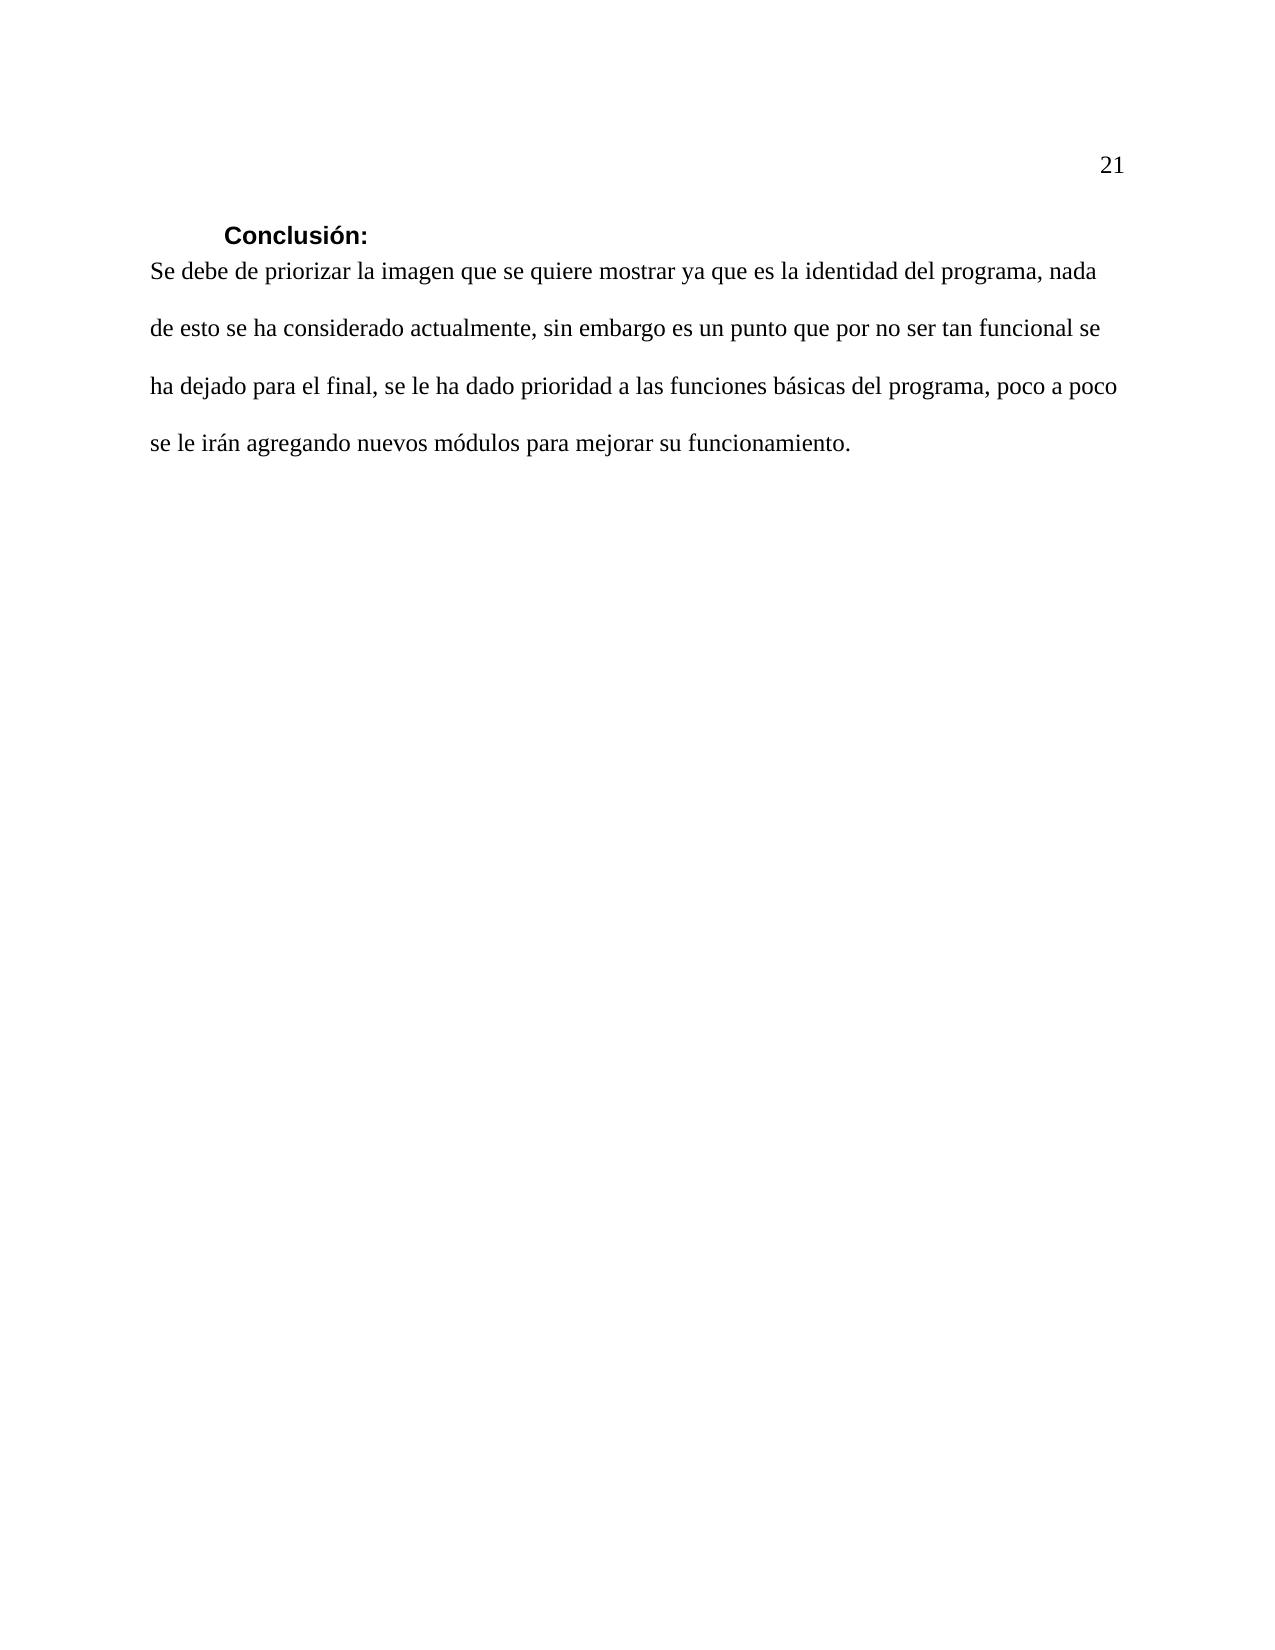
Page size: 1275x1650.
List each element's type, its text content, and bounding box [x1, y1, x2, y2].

text Se debe de priorizar la imagen que se quiere mostrar ya que es la identidad del programa, nada de esto se ha considerado actualmente, sin embargo es un punto que por no ser tan funcional se ha dejado para el final, se le ha dado prioridad a las funciones básicas del programa, poco a poco se le irán agregando nuevos módulos para mejorar su funcionamiento. [150, 256, 1125, 457]
subtitle Conclusión: [150, 221, 1125, 249]
